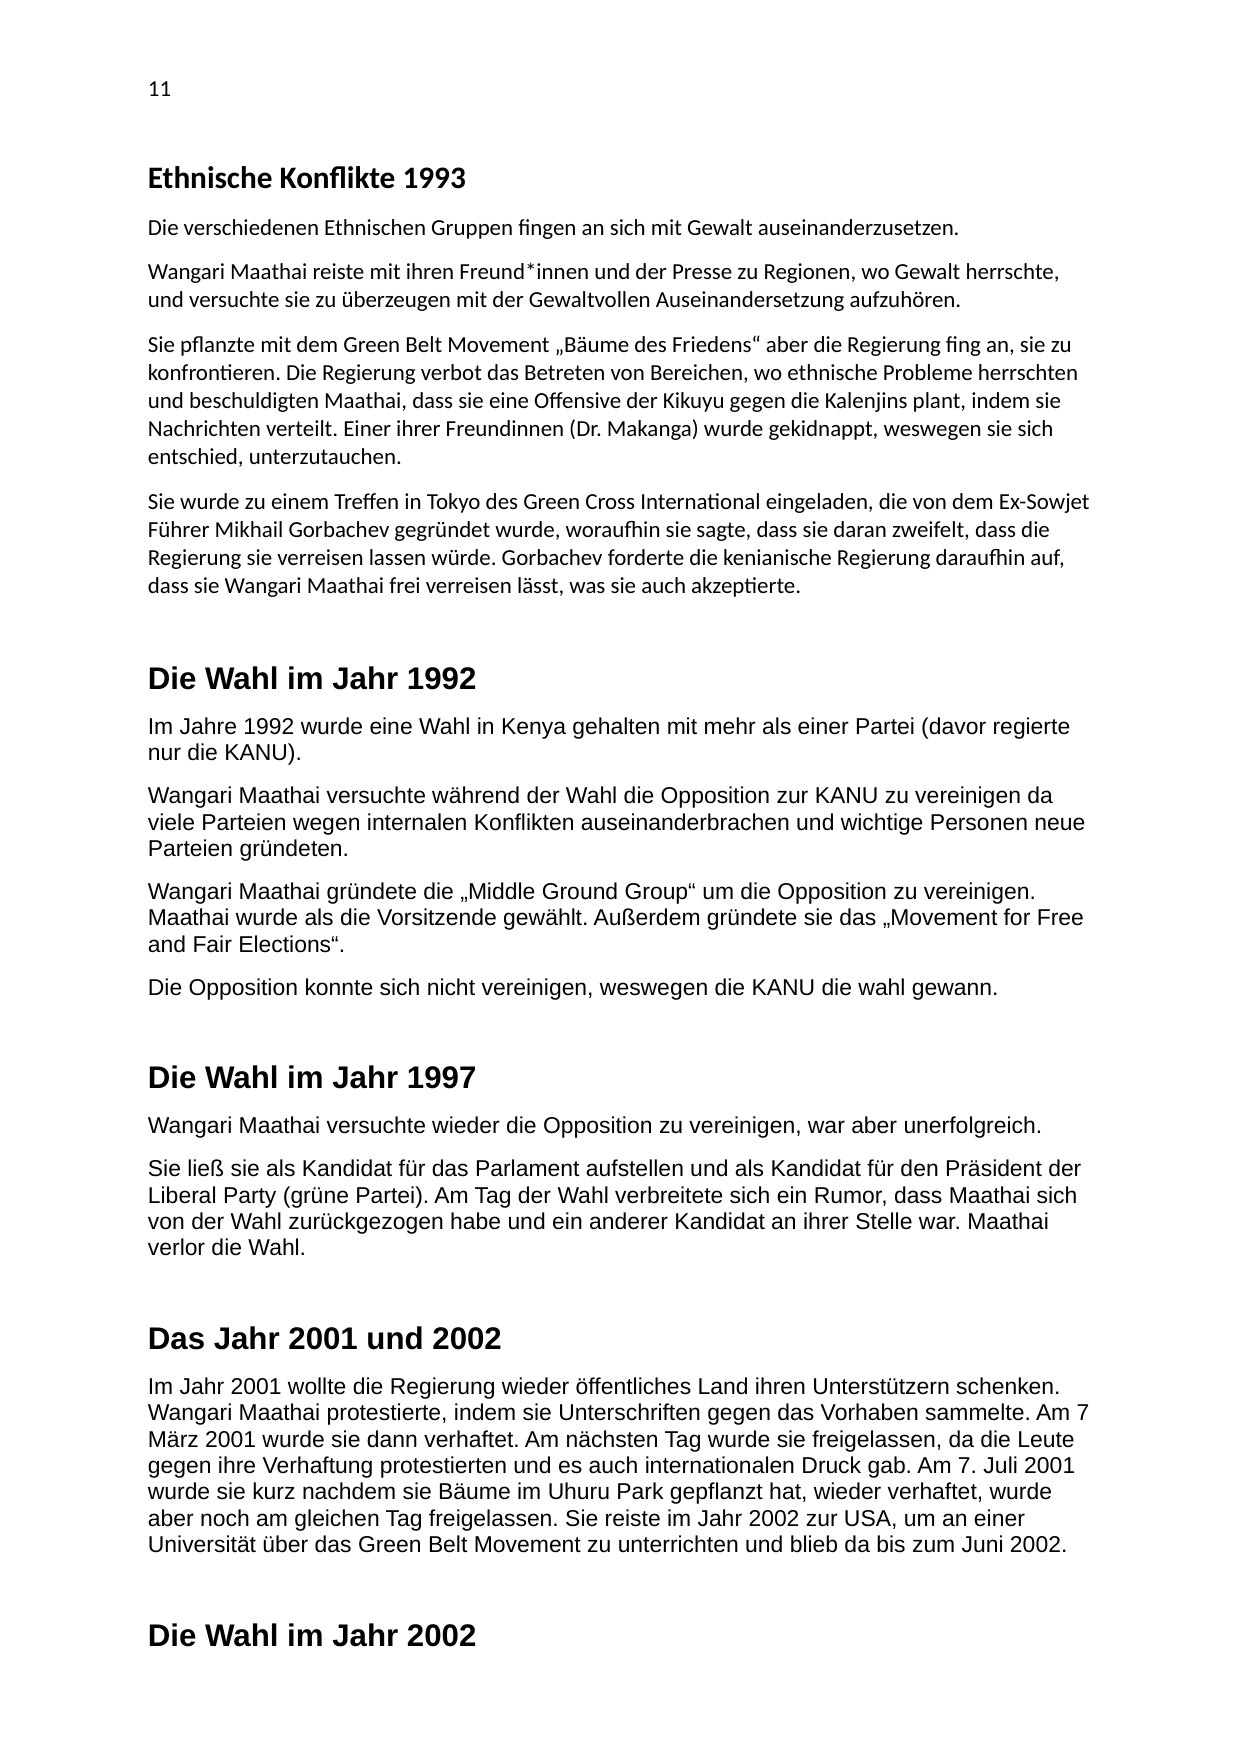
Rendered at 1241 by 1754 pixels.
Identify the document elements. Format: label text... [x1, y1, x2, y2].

text Sie pflanzte mit dem Green Belt Movement „Bäume des Friedens“ aber die Regierung fing an, sie zu konfrontieren. Die Regierung verbot das Betreten von Bereichen, wo ethnische Probleme herrschten und beschuldigten Maathai, dass sie eine Offensive der Kikuyu gegen die Kalenjins plant, indem sie Nachrichten verteilt. Einer ihrer Freundinnen (Dr. Makanga) wurde gekidnappt, weswegen sie sich entschied, unterzutauchen. [148, 330, 1093, 470]
text Im Jahre 1992 wurde eine Wahl in Kenya gehalten mit mehr als einer Partei (davor regierte nur die KANU). [148, 713, 1093, 765]
text Das Jahr 2001 und 2002 [148, 1320, 1093, 1356]
text Wangari Maathai versuchte wieder die Opposition zu vereinigen, war aber unerfolgreich. [148, 1112, 1093, 1138]
text Sie wurde zu einem Treffen in Tokyo des Green Cross International eingeladen, die von dem Ex-Sowjet Führer Mikhail Gorbachev gegründet wurde, woraufhin sie sagte, dass sie daran zweifelt, dass die Regierung sie verreisen lassen würde. Gorbachev forderte die kenianische Regierung daraufhin auf, dass sie Wangari Maathai frei verreisen lässt, was sie auch akzeptierte. [148, 487, 1093, 599]
text Wangari Maathai versuchte während der Wahl die Opposition zur KANU zu vereinigen da viele Parteien wegen internalen Konflikten auseinanderbrachen und wichtige Personen neue Parteien gründeten. [148, 782, 1093, 861]
text Im Jahr 2001 wollte die Regierung wieder öffentliches Land ihren Unterstützern schenken. Wangari Maathai protestierte, indem sie Unterschriften gegen das Vorhaben sammelte. Am 7 März 2001 wurde sie dann verhaftet. Am nächsten Tag wurde sie freigelassen, da die Leute gegen ihre Verhaftung protestierten und es auch internationalen Druck gab. Am 7. Juli 2001 wurde sie kurz nachdem sie Bäume im Uhuru Park gepflanzt hat, wieder verhaftet, wurde aber noch am gleichen Tag freigelassen. Sie reiste im Jahr 2002 zur USA, um an einer Universität über das Green Belt Movement zu unterrichten und blieb da bis zum Juni 2002. [148, 1373, 1093, 1557]
text Ethnische Konflikte 1993 [148, 158, 1093, 196]
text Wangari Maathai reiste mit ihren Freund*innen und der Presse zu Regionen, wo Gewalt herrschte, und versuchte sie zu überzeugen mit der Gewaltvollen Auseinandersetzung aufzuhören. [148, 257, 1093, 313]
text Sie ließ sie als Kandidat für das Parlament aufstellen und als Kandidat für den Präsident der Liberal Party (grüne Partei). Am Tag der Wahl verbreitete sich ein Rumor, dass Maathai sich von der Wahl zurückgezogen habe und ein anderer Kandidat an ihrer Stelle war. Maathai verlor die Wahl. [148, 1155, 1093, 1261]
text Die Wahl im Jahr 1997 [148, 1059, 1093, 1096]
text Die Opposition konnte sich nicht vereinigen, weswegen die KANU die wahl gewann. [148, 973, 1093, 1000]
text Die Wahl im Jahr 1992 [148, 660, 1093, 696]
text Die verschiedenen Ethnischen Gruppen fingen an sich mit Gewalt auseinanderzusetzen. [148, 213, 1093, 241]
text Wangari Maathai gründete die „Middle Ground Group“ um die Opposition zu vereinigen. Maathai wurde als die Vorsitzende gewählt. Außerdem gründete sie das „Movement for Free and Fair Elections“. [148, 878, 1093, 957]
text Die Wahl im Jahr 2002 [148, 1617, 1093, 1653]
